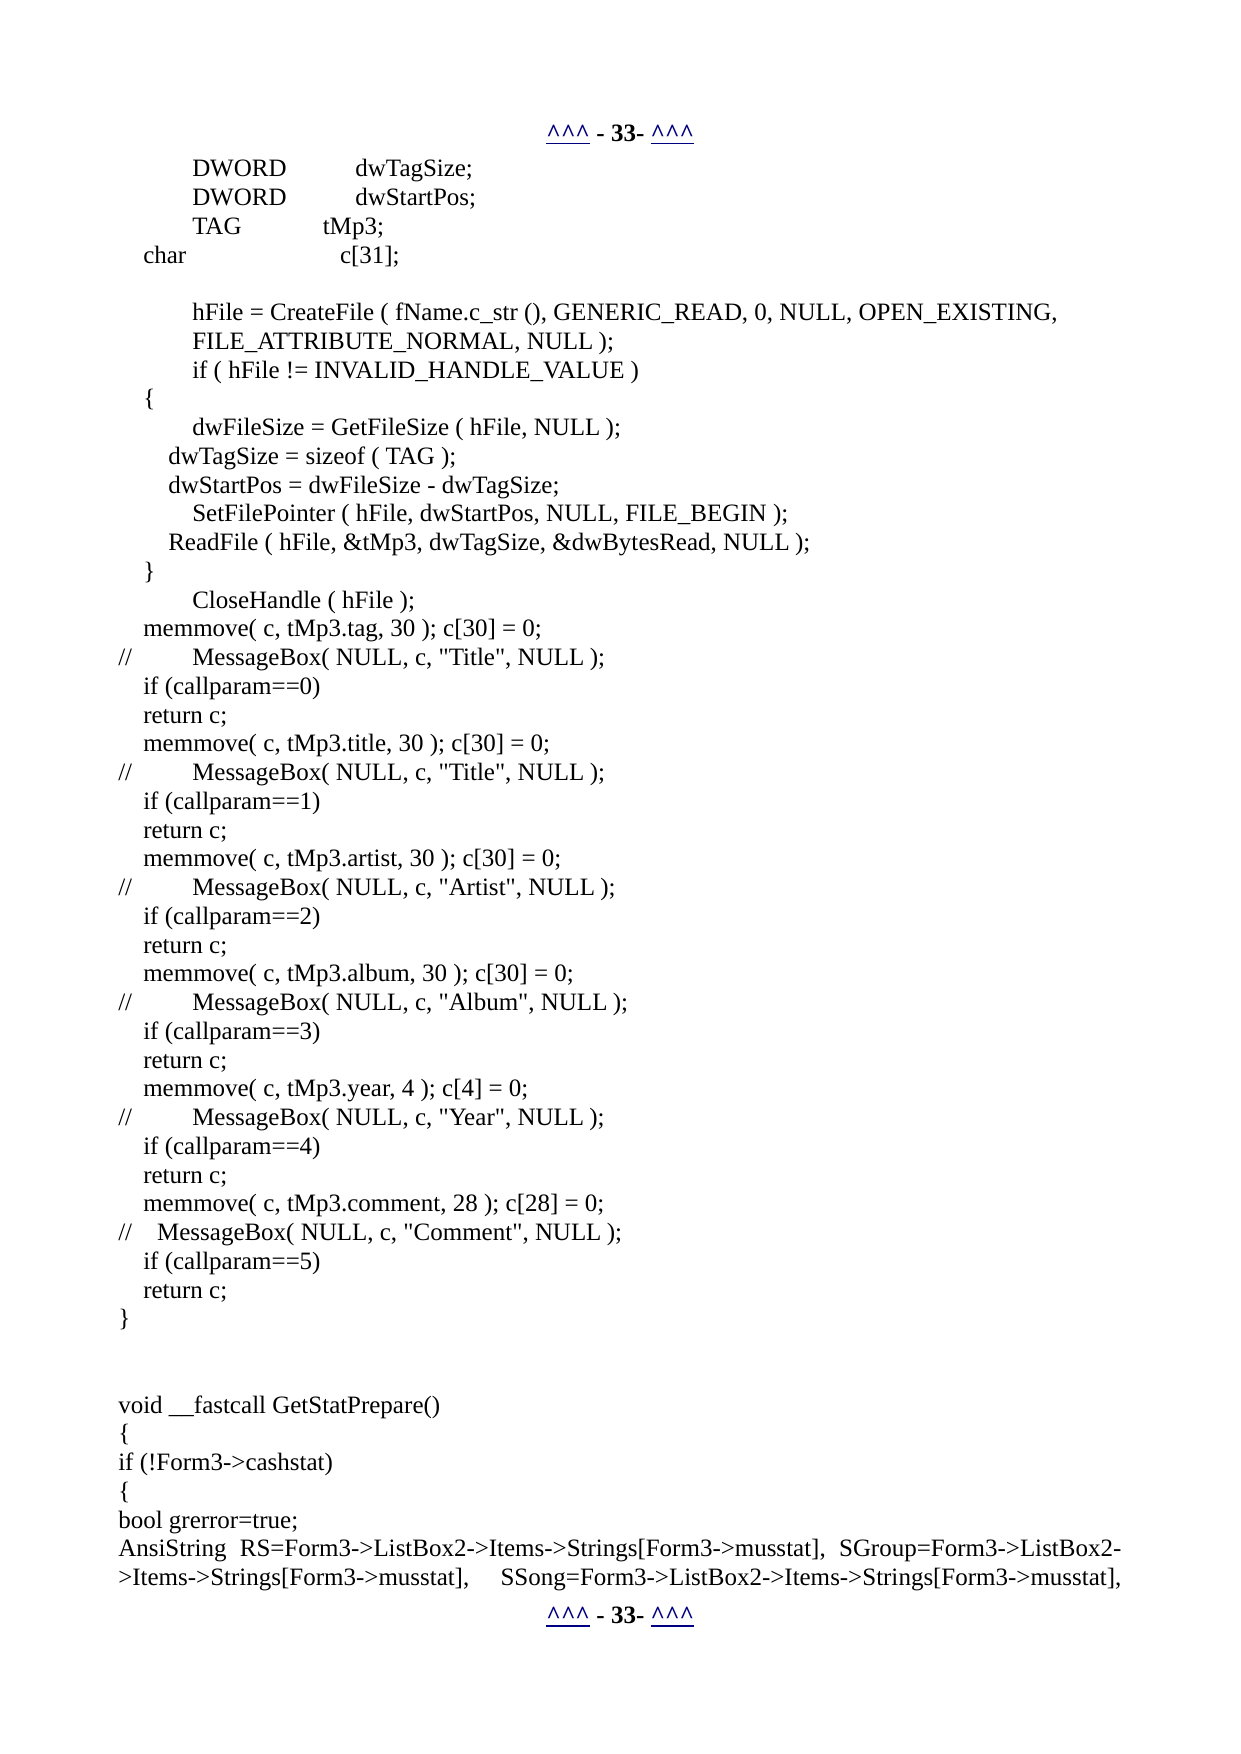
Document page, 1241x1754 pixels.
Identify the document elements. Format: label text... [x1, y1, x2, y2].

text hFile = CreateFile ( fName.c_str (), GENERIC_READ, 0, NULL, OPEN_EXISTING, [118, 297, 1122, 326]
text { [118, 1418, 1122, 1447]
text // MessageBox( NULL, c, "Title", NULL ); [118, 757, 1122, 786]
text memmove( c, tMp3.year, 4 ); c[4] = 0; [118, 1073, 1122, 1102]
text if ( hFile != INVALID_HANDLE_VALUE ) [118, 355, 1122, 383]
text // MessageBox( NULL, c, "Comment", NULL ); [118, 1217, 1122, 1246]
text // MessageBox( NULL, c, "Year", NULL ); [118, 1102, 1122, 1131]
text { [118, 1476, 1122, 1505]
text } [118, 556, 1122, 585]
text { [118, 383, 1122, 412]
text memmove( c, tMp3.tag, 30 ); c[30] = 0; [118, 613, 1122, 642]
text memmove( c, tMp3.artist, 30 ); c[30] = 0; [118, 843, 1122, 872]
text if (callparam==4) [118, 1131, 1122, 1160]
text void __fastcall GetStatPrepare() [118, 1390, 1122, 1418]
text } [118, 1303, 1122, 1332]
text SetFilePointer ( hFile, dwStartPos, NULL, FILE_BEGIN ); [118, 498, 1122, 527]
text dwStartPos = dwFileSize - dwTagSize; [118, 470, 1122, 498]
text AnsiString RS=Form3->ListBox2->Items->Strings[Form3->musstat], SGroup=Form3->ListBox2->Items->Strings[Form3->musstat], SSong=Form3->ListBox2->Items->Strings[Form3->musstat], [118, 1533, 1122, 1591]
text return c; [118, 700, 1122, 728]
text if (callparam==0) [118, 671, 1122, 700]
text if (callparam==2) [118, 901, 1122, 930]
text FILE_ATTRIBUTE_NORMAL, NULL ); [118, 326, 1122, 355]
text DWORD dwStartPos; [118, 182, 1122, 211]
text ReadFile ( hFile, &tMp3, dwTagSize, &dwBytesRead, NULL ); [118, 527, 1122, 556]
text if (!Form3->cashstat) [118, 1447, 1122, 1476]
text DWORD dwTagSize; [118, 153, 1122, 182]
text return c; [118, 1275, 1122, 1303]
text memmove( c, tMp3.album, 30 ); c[30] = 0; [118, 958, 1122, 987]
text bool grerror=true; [118, 1505, 1122, 1533]
text memmove( c, tMp3.title, 30 ); c[30] = 0; [118, 728, 1122, 757]
text if (callparam==3) [118, 1016, 1122, 1045]
text dwTagSize = sizeof ( TAG ); [118, 441, 1122, 470]
text // MessageBox( NULL, c, "Artist", NULL ); [118, 872, 1122, 901]
text return c; [118, 815, 1122, 843]
text // MessageBox( NULL, c, "Album", NULL ); [118, 987, 1122, 1016]
text return c; [118, 1045, 1122, 1073]
text memmove( c, tMp3.comment, 28 ); c[28] = 0; [118, 1188, 1122, 1217]
text return c; [118, 930, 1122, 958]
text TAG tMp3; [118, 211, 1122, 240]
text dwFileSize = GetFileSize ( hFile, NULL ); [118, 412, 1122, 441]
text return c; [118, 1160, 1122, 1188]
text char c[31]; [118, 240, 1122, 268]
text if (callparam==1) [118, 786, 1122, 815]
text if (callparam==5) [118, 1246, 1122, 1275]
text // MessageBox( NULL, c, "Title", NULL ); [118, 642, 1122, 671]
text CloseHandle ( hFile ); [118, 585, 1122, 613]
